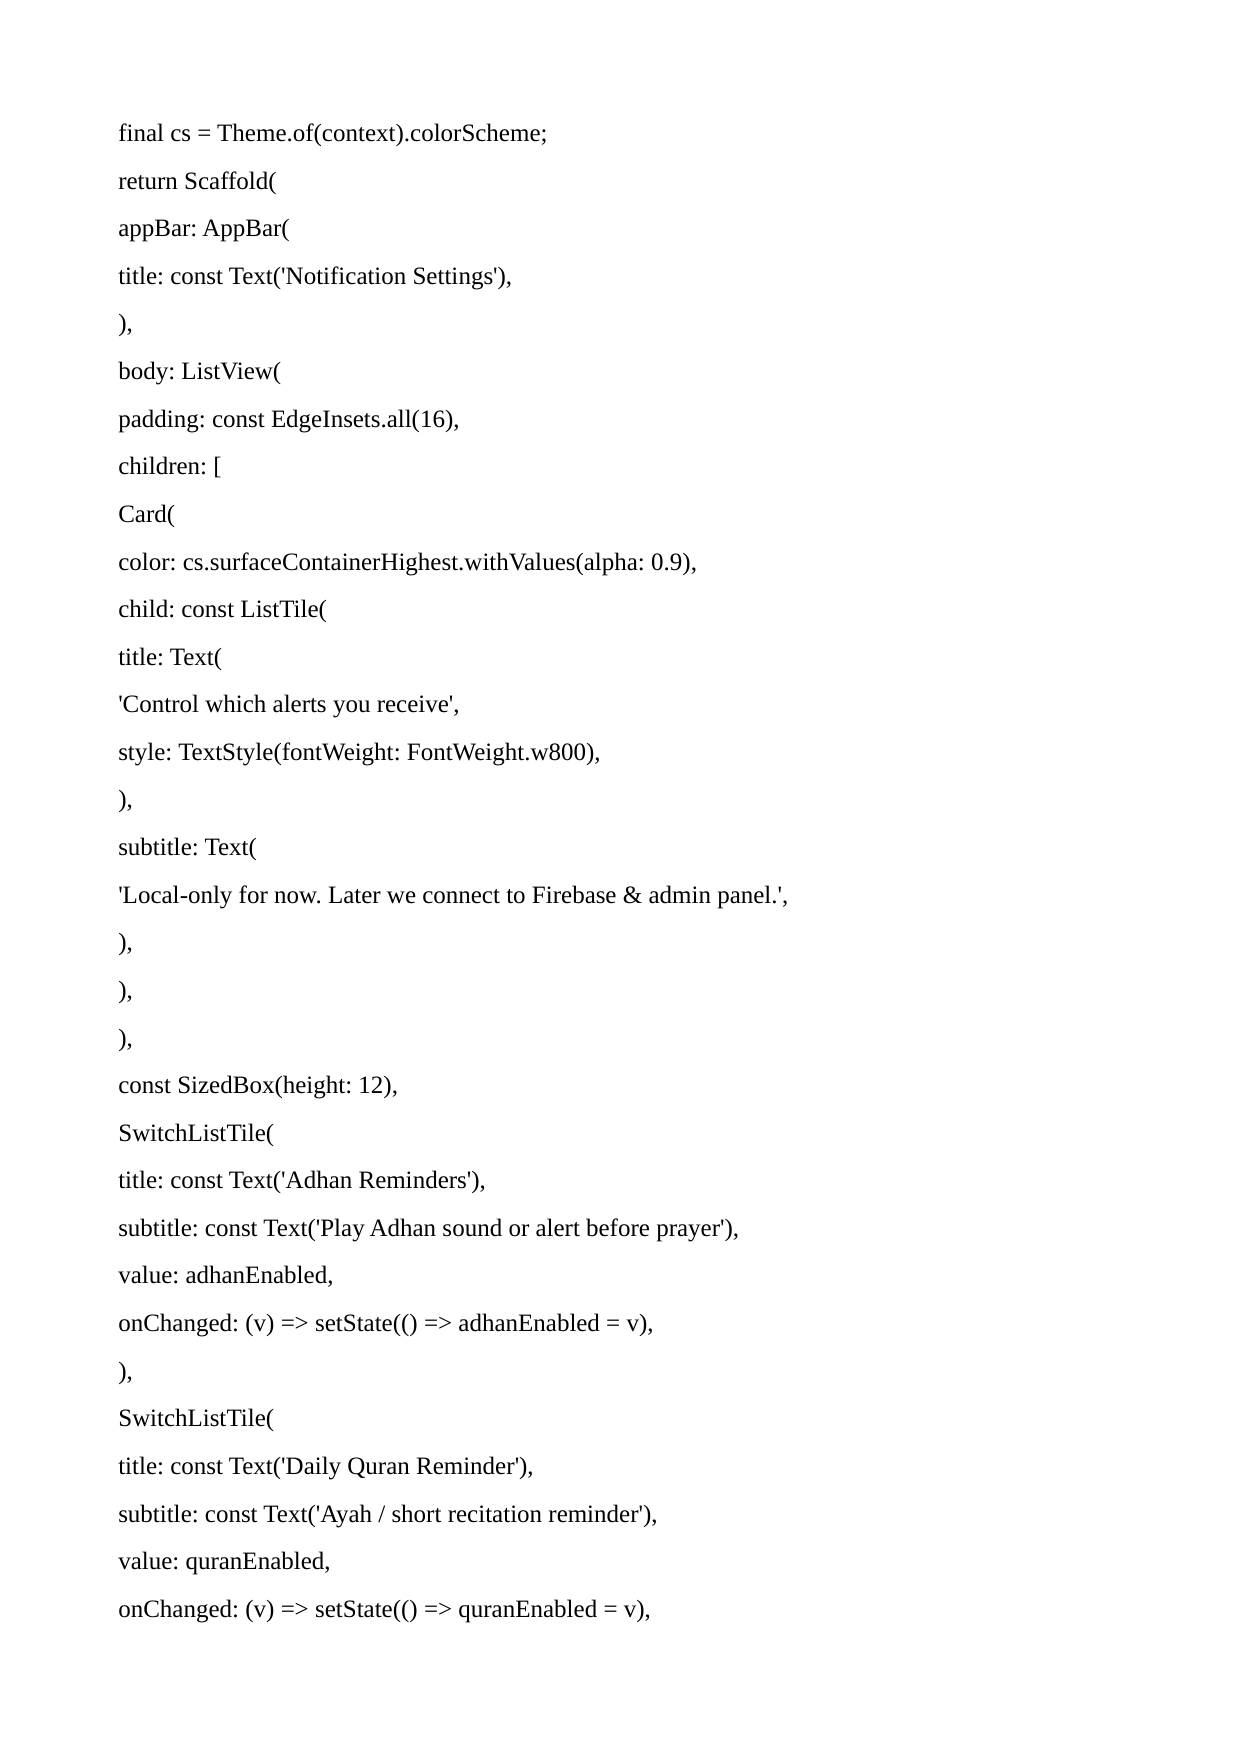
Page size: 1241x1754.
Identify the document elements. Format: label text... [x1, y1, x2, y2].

text value: quranEnabled, [118, 1546, 1122, 1575]
text title: Text( [118, 642, 1122, 671]
text padding: const EdgeInsets.all(16), [118, 404, 1122, 432]
text child: const ListTile( [118, 594, 1122, 623]
text final cs = Theme.of(context).colorScheme; [118, 118, 1122, 147]
text 'Control which alerts you receive', [118, 689, 1122, 718]
text title: const Text('Daily Quran Reminder'), [118, 1451, 1122, 1480]
text title: const Text('Adhan Reminders'), [118, 1165, 1122, 1194]
text subtitle: const Text('Ayah / short recitation reminder'), [118, 1499, 1122, 1527]
text subtitle: const Text('Play Adhan sound or alert before prayer'), [118, 1213, 1122, 1242]
text ), [118, 975, 1122, 1004]
text ), [118, 784, 1122, 813]
text value: adhanEnabled, [118, 1261, 1122, 1289]
text children: [ [118, 451, 1122, 480]
text SwitchListTile( [118, 1118, 1122, 1147]
text 'Local-only for now. Later we connect to Firebase & admin panel.', [118, 880, 1122, 908]
text const SizedBox(height: 12), [118, 1070, 1122, 1099]
text subtitle: Text( [118, 832, 1122, 861]
text SwitchListTile( [118, 1403, 1122, 1432]
text ), [118, 1356, 1122, 1384]
text ), [118, 308, 1122, 337]
text return Scaffold( [118, 166, 1122, 194]
text body: ListView( [118, 356, 1122, 385]
text title: const Text('Notification Settings'), [118, 261, 1122, 290]
text Card( [118, 499, 1122, 528]
text ), [118, 1023, 1122, 1051]
text color: cs.surfaceContainerHighest.withValues(alpha: 0.9), [118, 547, 1122, 575]
text onChanged: (v) => setState(() => adhanEnabled = v), [118, 1308, 1122, 1337]
text ), [118, 927, 1122, 956]
text onChanged: (v) => setState(() => quranEnabled = v), [118, 1594, 1122, 1623]
text style: TextStyle(fontWeight: FontWeight.w800), [118, 737, 1122, 766]
text appBar: AppBar( [118, 213, 1122, 242]
